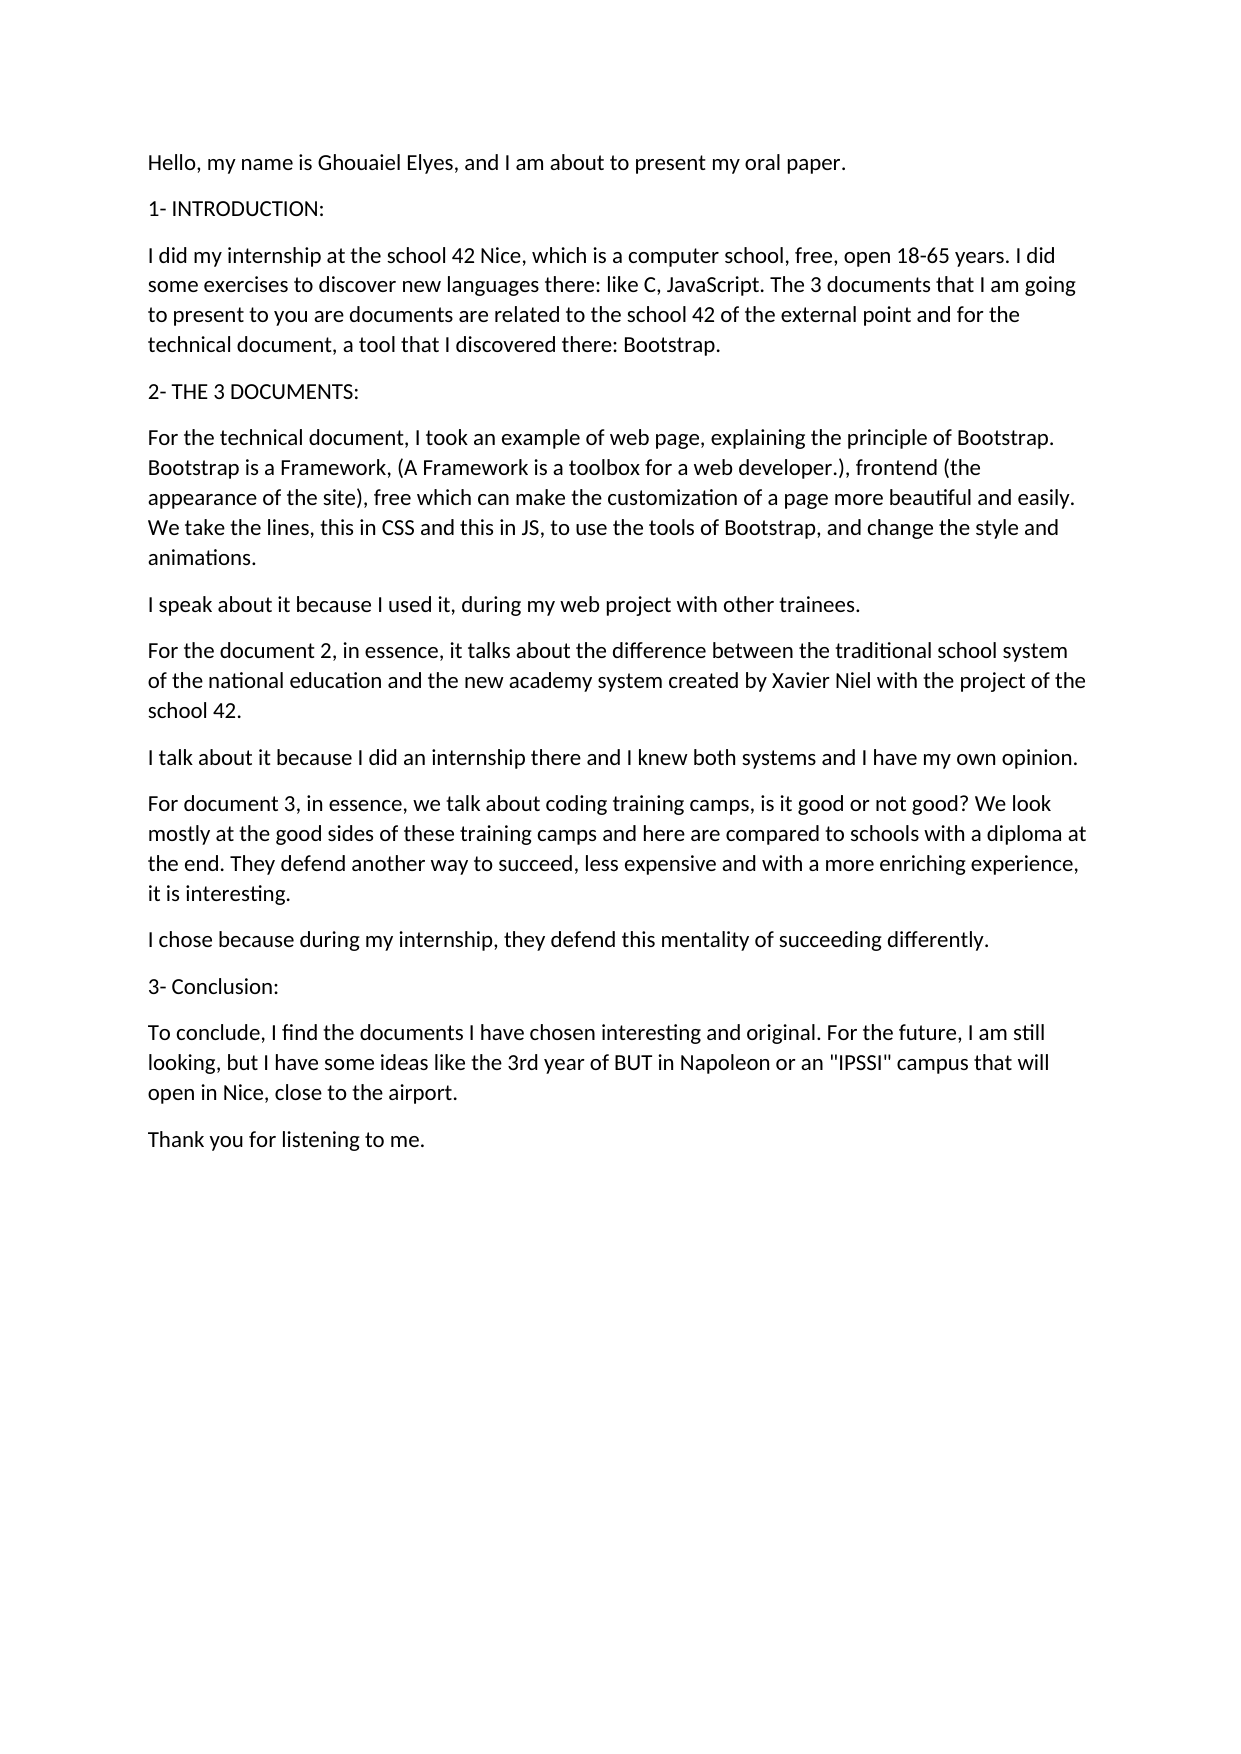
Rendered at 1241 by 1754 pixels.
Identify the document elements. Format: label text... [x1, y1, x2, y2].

text I talk about it because I did an internship there and I knew both systems and I have my own opinion. [148, 743, 1093, 771]
text 3- Conclusion: [148, 972, 1093, 1000]
text To conclude, I find the documents I have chosen interesting and original. For the future, I am still looking, but I have some ideas like the 3rd year of BUT in Napoleon or an "IPSSI" campus that will open in Nice, close to the airport. [148, 1018, 1093, 1106]
text I speak about it because I used it, during my web project with other trainees. [148, 590, 1093, 618]
text I did my internship at the school 42 Nice, which is a computer school, free, open 18-65 years. I did some exercises to discover new languages there: like C, JavaScript. The 3 documents that I am going to present to you are documents are related to the school 42 of the external point and for the technical document, a tool that I discovered there: Bootstrap. [148, 241, 1093, 358]
text 1- INTRODUCTION: [148, 194, 1093, 222]
text Hello, my name is Ghouaiel Elyes, and I am about to present my oral paper. [148, 148, 1093, 176]
text 2- THE 3 DOCUMENTS: [148, 377, 1093, 405]
text Thank you for listening to me. [148, 1125, 1093, 1153]
text For the technical document, I took an example of web page, explaining the principle of Bootstrap. Bootstrap is a Framework, (A Framework is a toolbox for a web developer.), frontend (the appearance of the site), free which can make the customization of a page more beautiful and easily. We take the lines, this in CSS and this in JS, to use the tools of Bootstrap, and change the style and animations. [148, 423, 1093, 571]
text I chose because during my internship, they defend this mentality of succeeding differently. [148, 925, 1093, 953]
text For document 3, in essence, we talk about coding training camps, is it good or not good? We look mostly at the good sides of these training camps and here are compared to schools with a diploma at the end. They defend another way to succeed, less expensive and with a more enriching experience, it is interesting. [148, 789, 1093, 907]
text For the document 2, in essence, it talks about the difference between the traditional school system of the national education and the new academy system created by Xavier Niel with the project of the school 42. [148, 636, 1093, 724]
